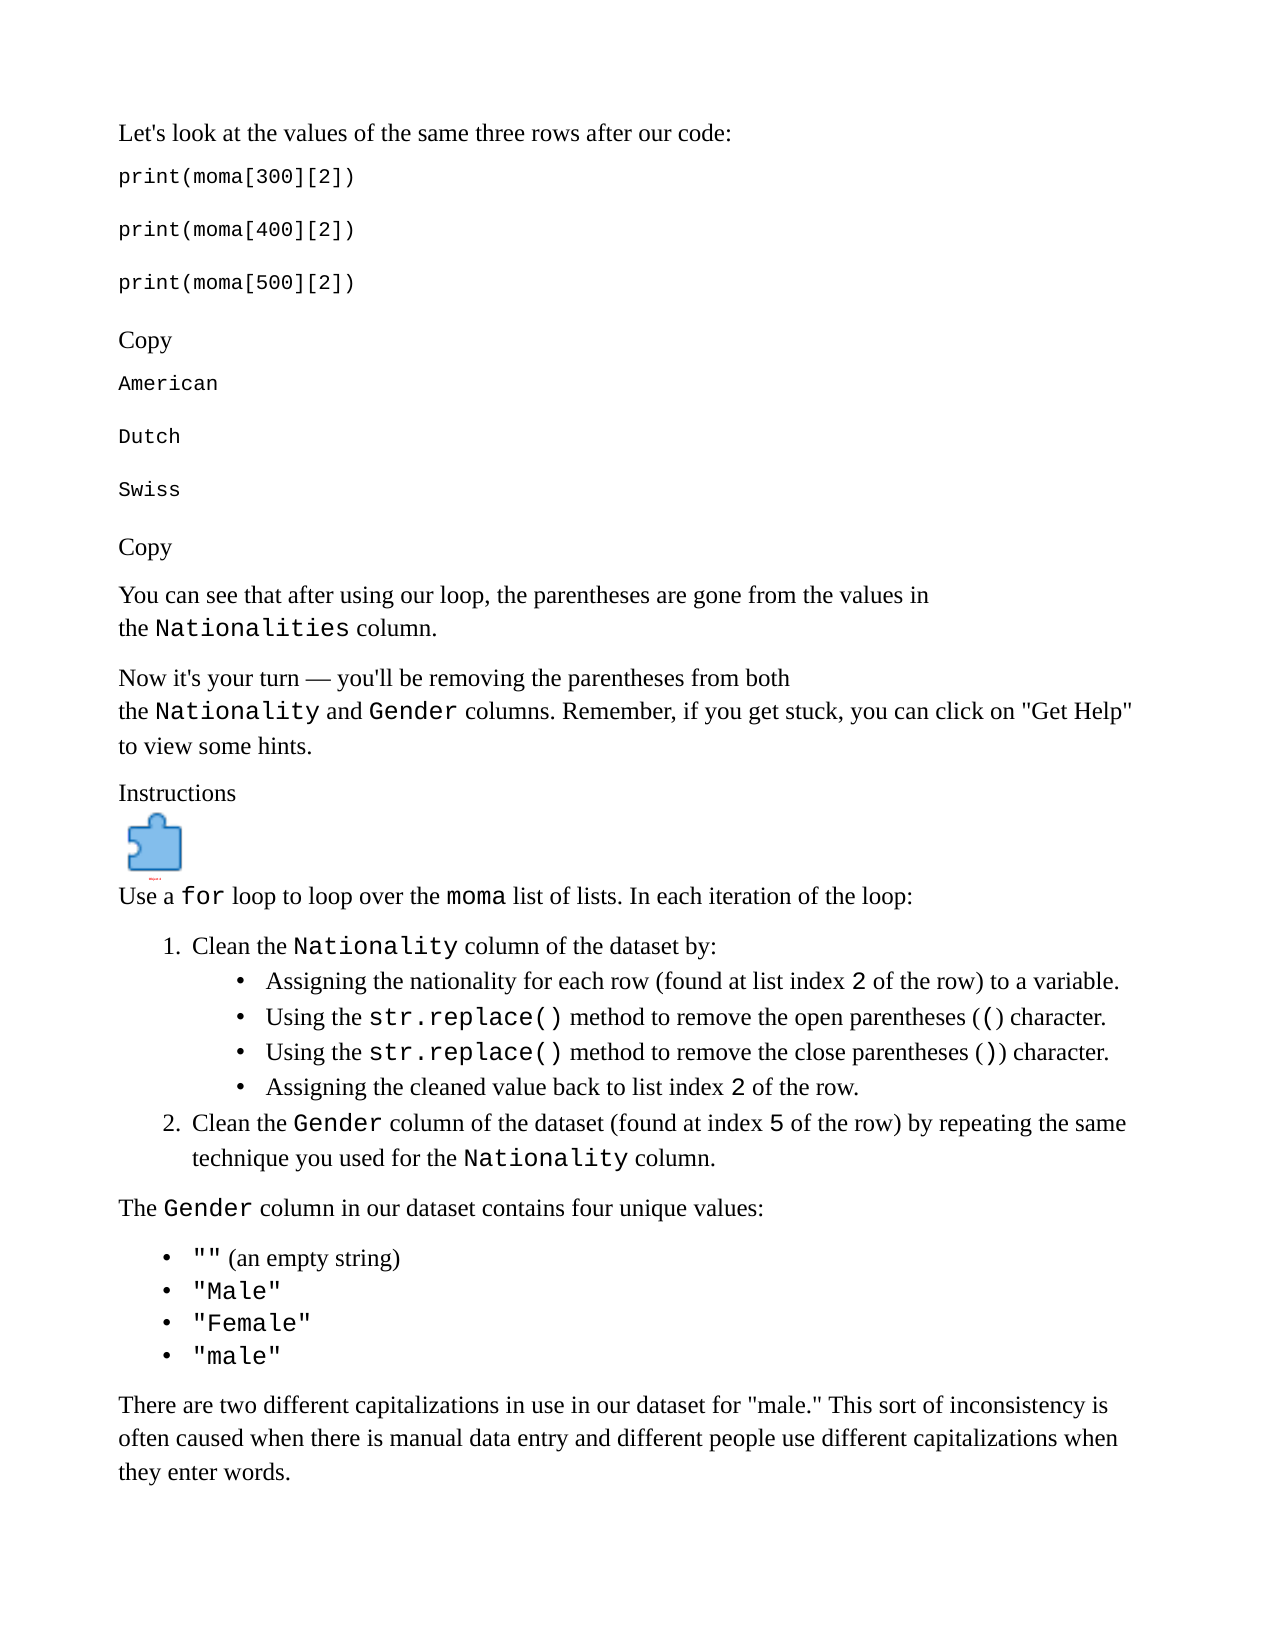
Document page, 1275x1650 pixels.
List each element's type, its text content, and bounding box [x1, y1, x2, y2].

text American [118, 373, 1157, 396]
text Copy [118, 532, 1157, 561]
text Swiss [118, 479, 1157, 503]
list "Male" [162, 1278, 1157, 1307]
text Let's look at the values of the same three rows after our code: [118, 118, 1157, 147]
list Clean the Gender column of the dataset (found at index 5 of the row) by repeating the same technique you used for the Nationality column. [162, 1108, 1157, 1174]
list "Female" [162, 1311, 1157, 1339]
text Copy [118, 325, 1157, 354]
text print(moma[300][2]) [118, 166, 1157, 189]
text Use a for loop to loop over the moma list of lists. In each iteration of the loop: [118, 881, 1157, 912]
text print(moma[500][2]) [118, 272, 1157, 296]
text Now it's your turn — you'll be removing the parentheses from both the Nationality and Gender columns. Remember, if you get stuck, you can click on "Get Help" to view some hints. [118, 663, 1157, 759]
list Clean the Nationality column of the dataset by: [162, 931, 1157, 962]
text There are two different capitalizations in use in our dataset for "male." This sort of inconsistency is often caused when there is manual data entry and different people use different capitalizations when they enter words. [118, 1391, 1157, 1485]
list Using the str.replace() method to remove the close parentheses ()) character. [236, 1037, 1157, 1068]
list Assigning the cleaned value back to list index 2 of the row. [236, 1072, 1157, 1103]
list "male" [162, 1343, 1157, 1372]
list Using the str.replace() method to remove the open parentheses (() character. [236, 1002, 1157, 1032]
list "" (an empty string) [162, 1243, 1157, 1274]
text Instructions [118, 778, 1157, 807]
text The Gender column in our dataset contains four unique values: [118, 1193, 1157, 1224]
text Dutch [118, 426, 1157, 449]
text print(moma[400][2]) [118, 219, 1157, 242]
list Assigning the nationality for each row (found at list index 2 of the row) to a variable. [236, 966, 1157, 997]
text You can see that after using our loop, the parentheses are gone from the values in the Nationalities column. [118, 580, 1157, 643]
